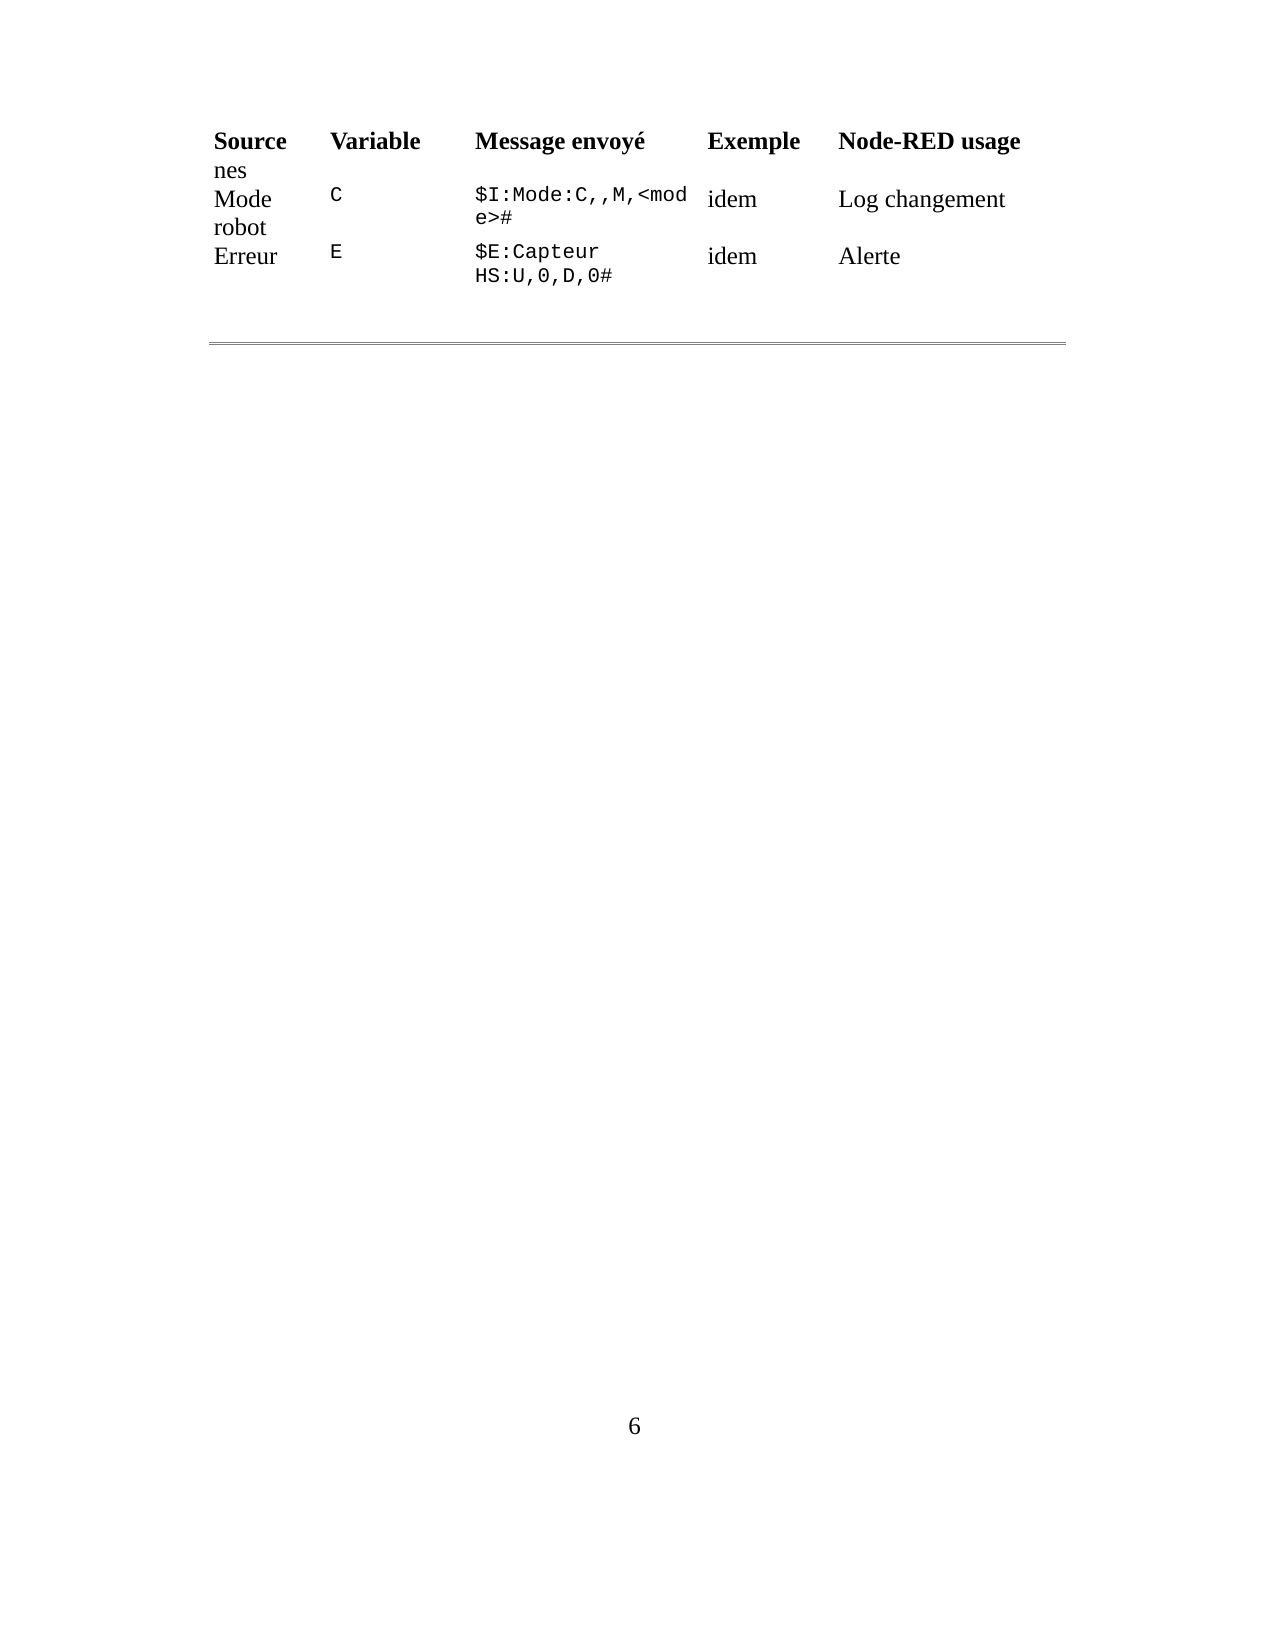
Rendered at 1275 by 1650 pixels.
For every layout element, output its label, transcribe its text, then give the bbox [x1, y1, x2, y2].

table_cell C [325, 184, 470, 241]
table_cell $I:Mode:C,,M,<mode># [470, 184, 703, 241]
table_cell $E:Capteur HS:U,0,D,0# [470, 241, 703, 327]
table_cell [325, 155, 470, 184]
table_header Node-RED usage [834, 126, 1066, 155]
table_cell Alerte [834, 241, 1066, 327]
table_cell idem [703, 184, 833, 241]
table_cell [834, 155, 1066, 184]
table_cell Mode robot [209, 184, 325, 241]
table_cell E [325, 241, 470, 327]
table_header Source [209, 126, 325, 155]
table_cell [470, 155, 703, 184]
table_cell idem [703, 241, 833, 327]
table_cell nes [209, 155, 325, 184]
table_header Message envoyé [470, 126, 703, 155]
table_cell Log changement [834, 184, 1066, 241]
table_cell [703, 155, 833, 184]
table_cell Erreur [209, 241, 325, 327]
table_header Variable [325, 126, 470, 155]
table_header Exemple [703, 126, 833, 155]
